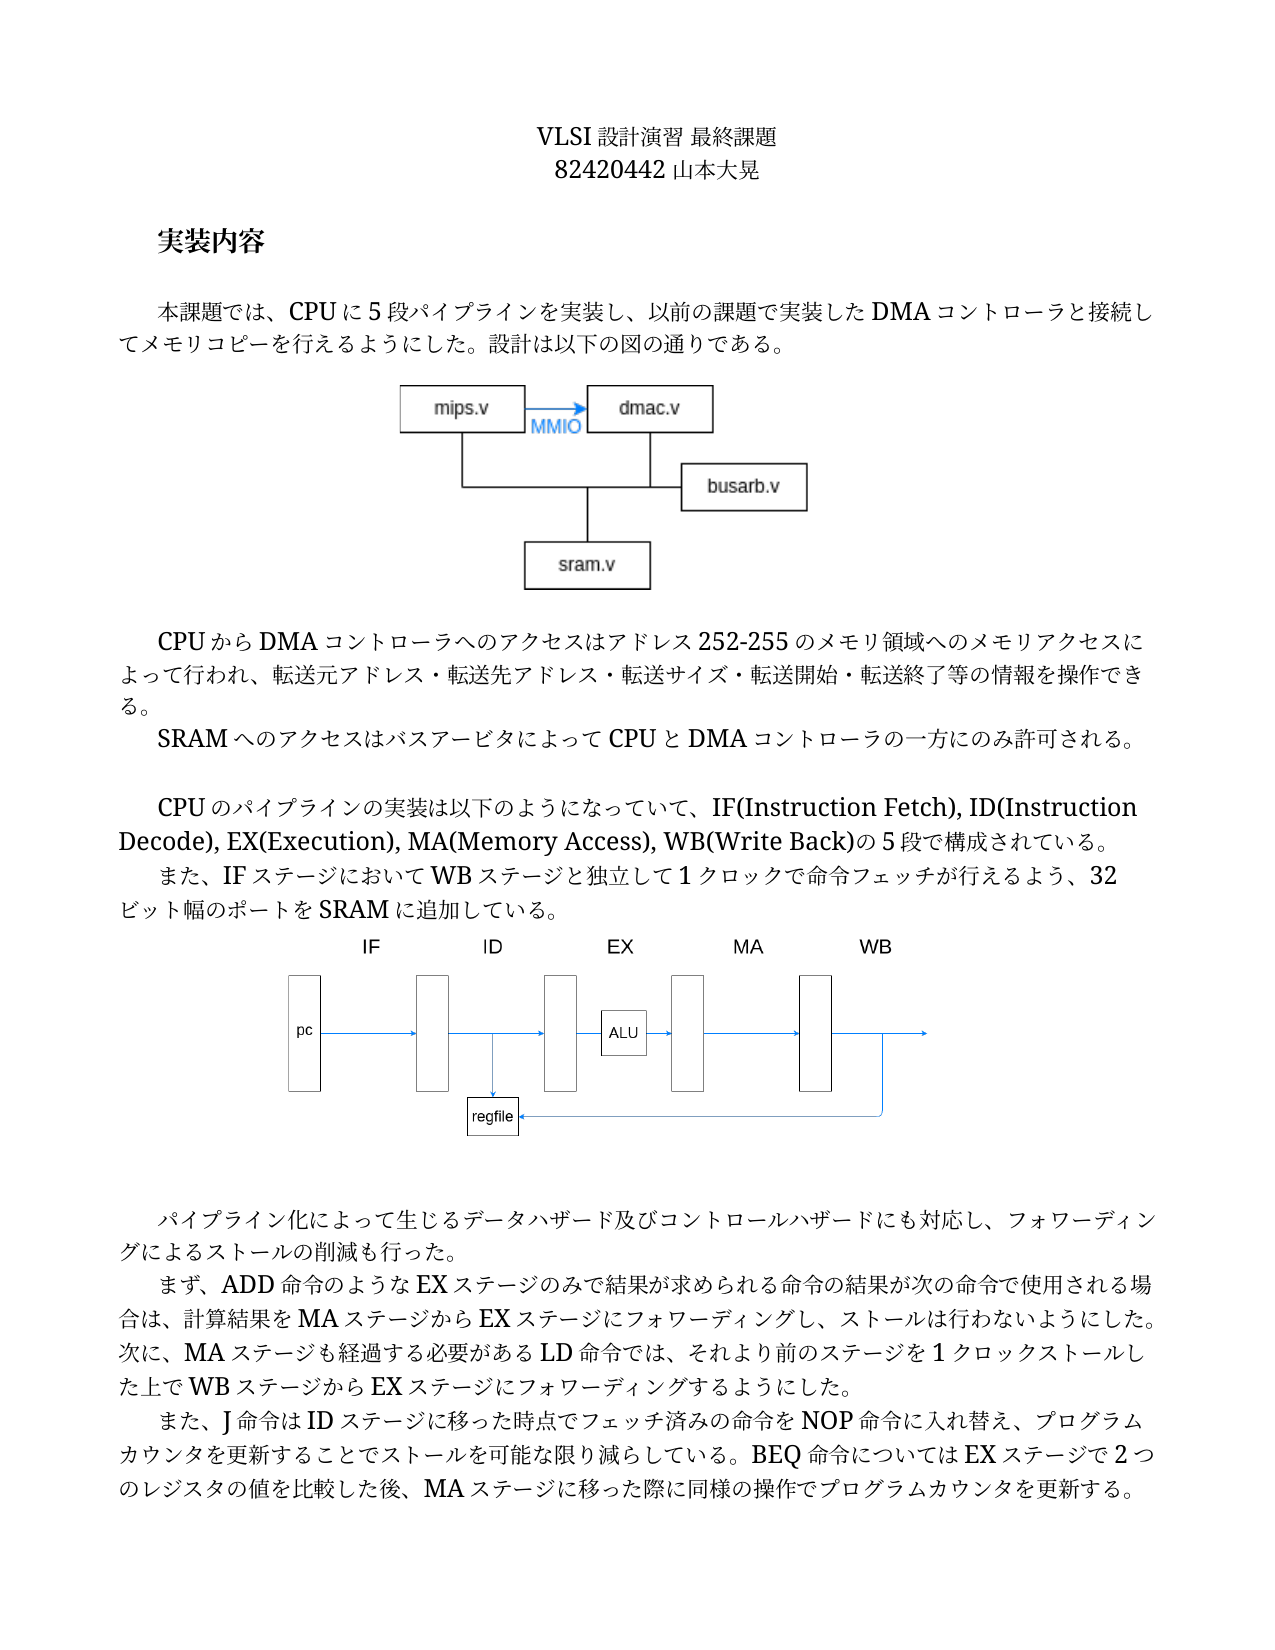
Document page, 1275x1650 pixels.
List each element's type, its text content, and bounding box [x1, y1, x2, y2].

text また、IFステージにおいてWBステージと独立して1クロックで命令フェッチが行えるよう、32ビット幅のポートをSRAMに追加している。 [118, 857, 1157, 925]
text CPUからDMAコントローラへのアクセスはアドレス252-255のメモリ領域へのメモリアクセスによって行われ、転送元アドレス・転送先アドレス・転送サイズ・転送開始・転送終了等の情報を操作できる。 [118, 624, 1157, 721]
text また、J命令はIDステージに移った時点でフェッチ済みの命令をNOP命令に入れ替え、プログラムカウンタを更新することでストールを可能な限り減らしている。BEQ命令についてはEXステージで2つのレジスタの値を比較した後、MAステージに移った際に同様の操作でプログラムカウンタを更新する。 [118, 1402, 1157, 1505]
text 本課題では、CPUに5段パイプラインを実装し、以前の課題で実装したDMAコントローラと接続してメモリコピーを行えるようにした。設計は以下の図の通りである。 [118, 293, 1157, 359]
text パイプライン化によって生じるデータハザード及びコントロールハザードにも対応し、フォワーディングによるストールの削減も行った。 [118, 1203, 1157, 1266]
text 実装内容 [118, 220, 1157, 259]
text まず、ADD命令のようなEXステージのみで結果が求められる命令の結果が次の命令で使用される場合は、計算結果をMAステージからEXステージにフォワーディングし、ストールは行わないようにした。次に、MAステージも経過する必要があるLD命令では、それより前のステージを1クロックストールした上でWBステージからEXステージにフォワーディングするようにした。 [118, 1266, 1157, 1402]
picture [288, 934, 933, 1136]
text VLSI設計演習 最終課題 [118, 118, 1157, 152]
text SRAMへのアクセスはバスアービタによってCPUとDMAコントローラの一方にのみ許可される。 [118, 721, 1157, 755]
text CPUのパイプラインの実装は以下のようになっていて、IF(Instruction Fetch), ID(Instruction Decode), EX(Execution), MA(Memory Access), WB(Write Back)の5段で構成されている。 [118, 789, 1157, 857]
picture [399, 385, 808, 590]
text 82420442 山本大晃 [118, 152, 1157, 186]
